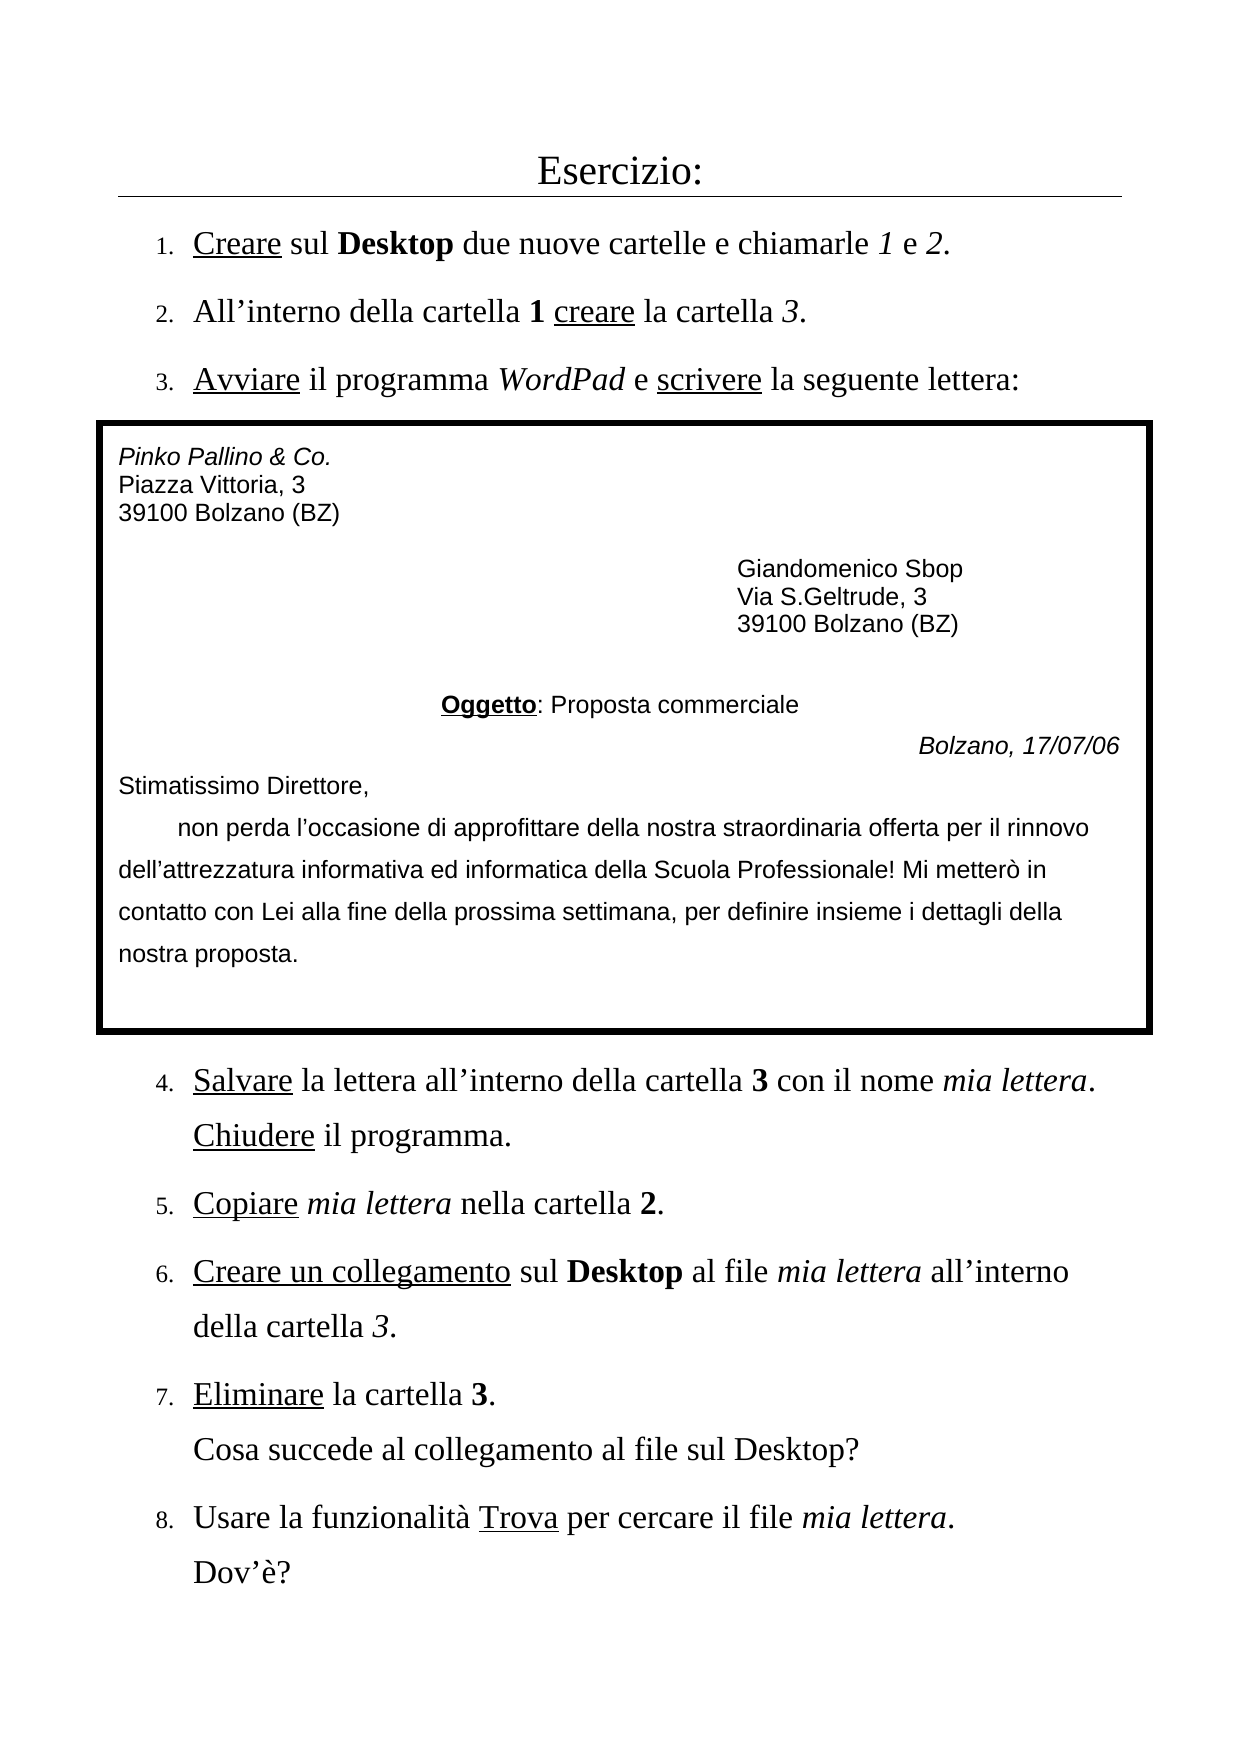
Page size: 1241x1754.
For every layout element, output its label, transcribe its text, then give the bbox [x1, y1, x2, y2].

text non perda l’occasione di approfittare della nostra straordinaria offerta per il rinnovo dell’attrezzatura informativa ed informatica della Scuola Professionale! Mi metterò in contatto con Lei alla fine della prossima settimana, per definire insieme i dettagli della nostra proposta. [118, 814, 1122, 967]
subtitle Oggetto: Proposta commerciale [118, 691, 1122, 719]
text Pinko Pallino & Co. [118, 443, 1122, 471]
text Stimatissimo Direttore, [118, 772, 1122, 800]
subtitle Bolzano, 17/07/06 [118, 732, 1122, 759]
list Eliminare la cartella 3. Cosa succede al collegamento al file sul Desktop? [155, 1376, 1122, 1468]
list All’interno della cartella 1 creare la cartella 3. [155, 292, 1122, 329]
text Via S.Geltrude, 3 [737, 582, 1122, 610]
list Avviare il programma WordPad e scrivere la seguente lettera: [155, 360, 1122, 397]
text 39100 Bolzano (BZ) [737, 610, 1122, 638]
list Copiare mia lettera nella cartella 2. [155, 1185, 1122, 1222]
list Creare sul Desktop due nuove cartelle e chiamarle 1 e 2. [155, 224, 1122, 261]
list Usare la funzionalità Trova per cercare il file mia lettera. Dov’è? [155, 1499, 1122, 1591]
text 39100 Bolzano (BZ) [118, 499, 1122, 527]
text Giandomenico Sbop [737, 554, 1122, 582]
text Piazza Vittoria, 3 [118, 471, 1122, 499]
list Creare un collegamento sul Desktop al file mia lettera all’interno della cartella 3. [155, 1253, 1122, 1345]
list Salvare la lettera all’interno della cartella 3 con il nome mia lettera. Chiudere il programma. [155, 1062, 1122, 1154]
subtitle Esercizio: [118, 148, 1122, 196]
